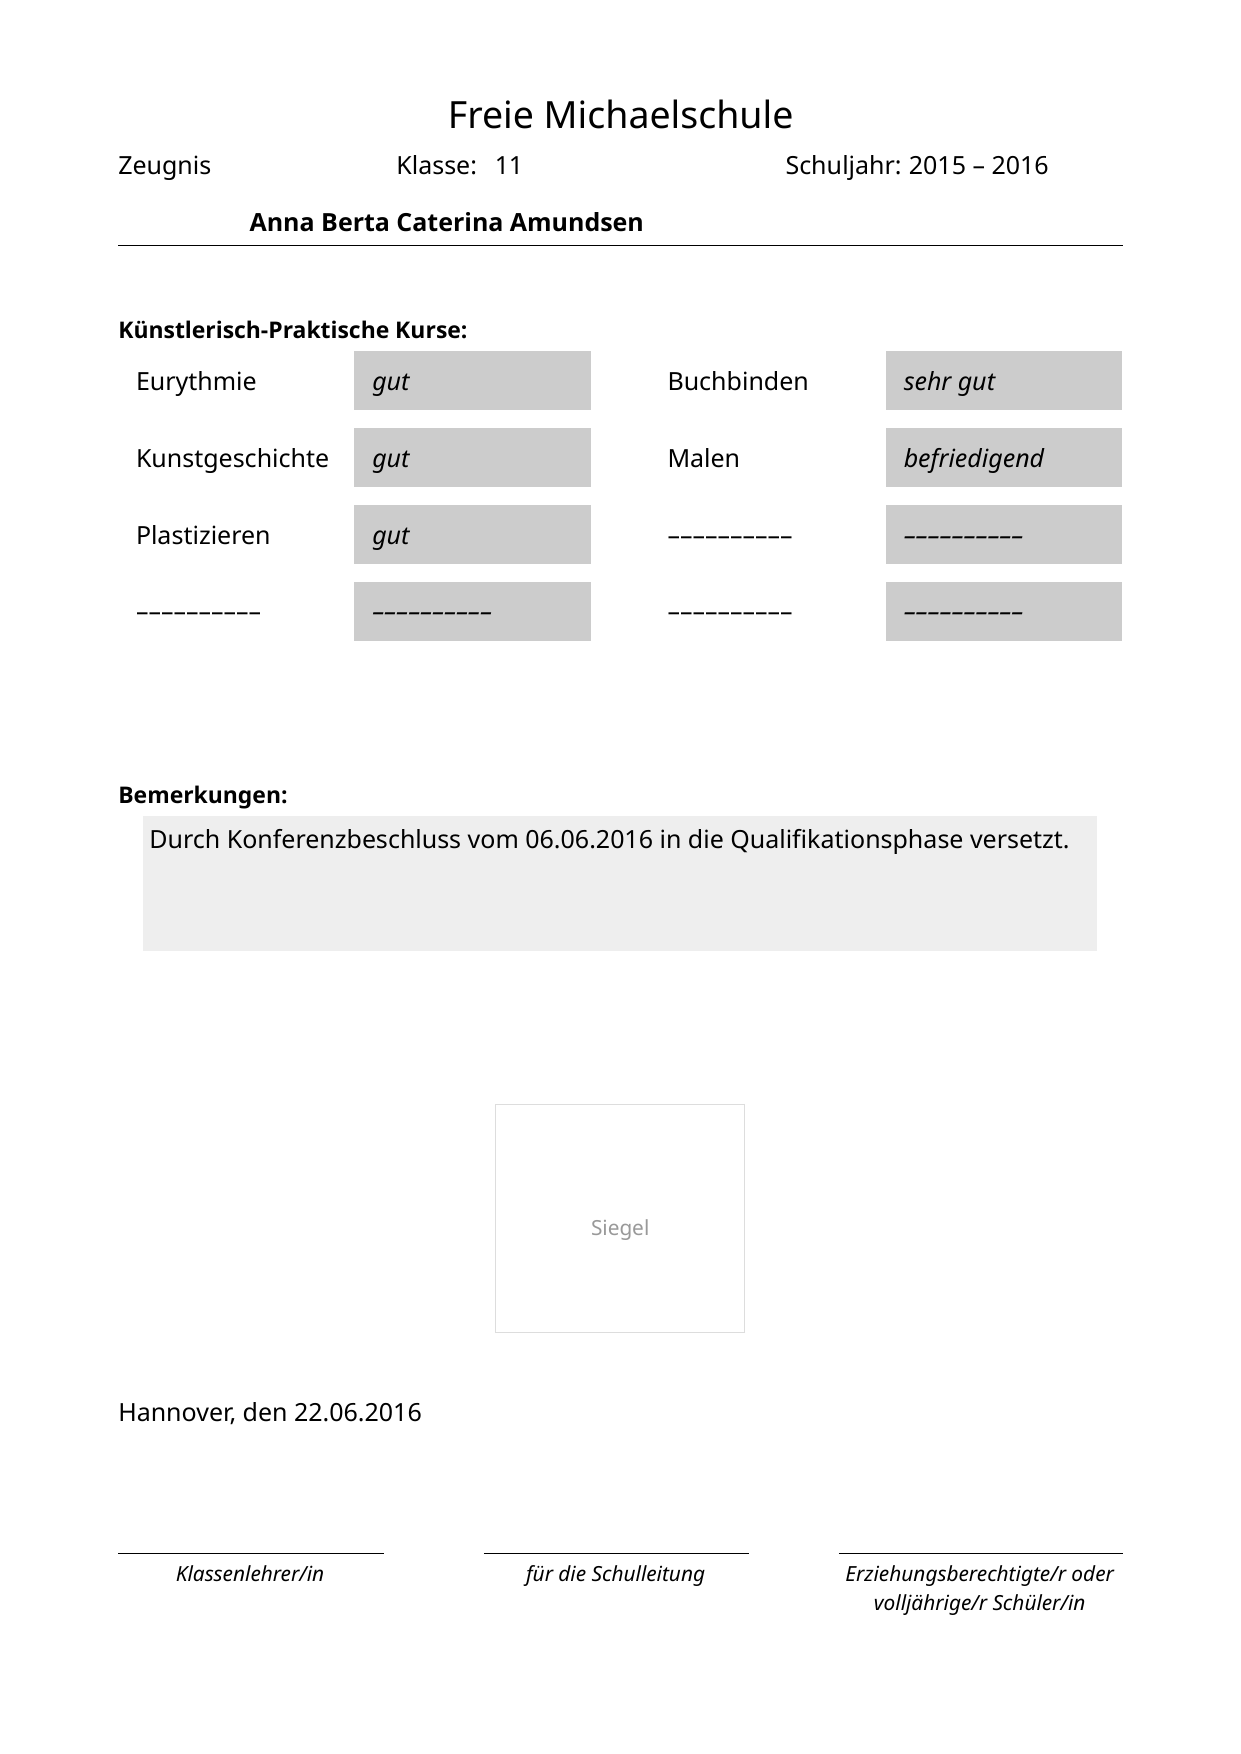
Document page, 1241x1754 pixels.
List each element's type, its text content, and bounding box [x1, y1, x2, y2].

table_cell 11 [495, 148, 785, 182]
table_cell [354, 487, 591, 505]
table_cell [785, 182, 909, 199]
table_cell [650, 410, 886, 428]
table_header gut [354, 351, 591, 410]
table_header Freie Michaelschule [118, 89, 1123, 148]
table_cell [118, 564, 354, 582]
table_cell [591, 564, 649, 582]
table_header [591, 351, 649, 410]
table_cell Klasse: [396, 148, 494, 182]
table_cell [650, 487, 886, 505]
table_cell [118, 199, 243, 245]
table_cell Plastizieren [118, 505, 354, 564]
text Siegel [499, 1213, 741, 1241]
table_cell [591, 582, 649, 641]
table_header Buchbinden [650, 351, 886, 410]
table_header [484, 1429, 749, 1553]
text Durch Konferenzbeschluss vom 06.06.2016 in die Qualifikationsphase versetzt. [149, 822, 1091, 856]
table_cell gut [354, 505, 591, 564]
table_cell Malen [650, 428, 886, 487]
table_header Eurythmie [118, 351, 354, 410]
table_cell [886, 487, 1122, 505]
table_cell [591, 487, 649, 505]
text Künstlerisch-Praktische Kurse: [118, 314, 1122, 345]
table_cell Anna Berta Caterina Amundsen [244, 199, 1123, 245]
table_header [384, 1429, 484, 1553]
table_header sehr gut [886, 351, 1122, 410]
table_cell [591, 410, 649, 428]
table_cell –––––––––– [650, 582, 886, 641]
table_cell [591, 428, 649, 487]
table_cell für die Schulleitung [484, 1554, 749, 1616]
table_cell [886, 564, 1122, 582]
table_cell –––––––––– [650, 505, 886, 564]
table_cell [354, 410, 591, 428]
table_header [118, 1429, 384, 1553]
table_cell Erziehungsberechtigte/r oder volljährige/r Schüler/in [839, 1554, 1123, 1616]
table_cell –––––––––– [886, 505, 1122, 564]
table_cell [749, 1553, 839, 1616]
table_cell Schuljahr: [785, 148, 909, 182]
table_header [839, 1429, 1123, 1553]
table_cell [118, 182, 396, 199]
text Hannover, den 22.06.2016 [118, 1395, 1122, 1429]
text Bemerkungen: [118, 779, 1122, 810]
table_cell gut [354, 428, 591, 487]
table_cell Klassenlehrer/in [118, 1554, 384, 1616]
table_header [749, 1429, 839, 1553]
table_cell Zeugnis [118, 148, 396, 182]
table_cell [909, 182, 1123, 199]
table_cell –––––––––– [118, 582, 354, 641]
table_cell –––––––––– [886, 582, 1122, 641]
table_cell [886, 410, 1122, 428]
table_cell Kunstgeschichte [118, 428, 354, 487]
table_cell [396, 182, 785, 199]
table_cell [384, 1553, 484, 1616]
table_cell [118, 487, 354, 505]
table_cell [118, 410, 354, 428]
table_cell [591, 505, 649, 564]
table_cell –––––––––– [354, 582, 591, 641]
table_cell 2015 – 2016 [909, 148, 1123, 182]
table_cell befriedigend [886, 428, 1122, 487]
table_cell [354, 564, 591, 582]
table_cell [650, 564, 886, 582]
